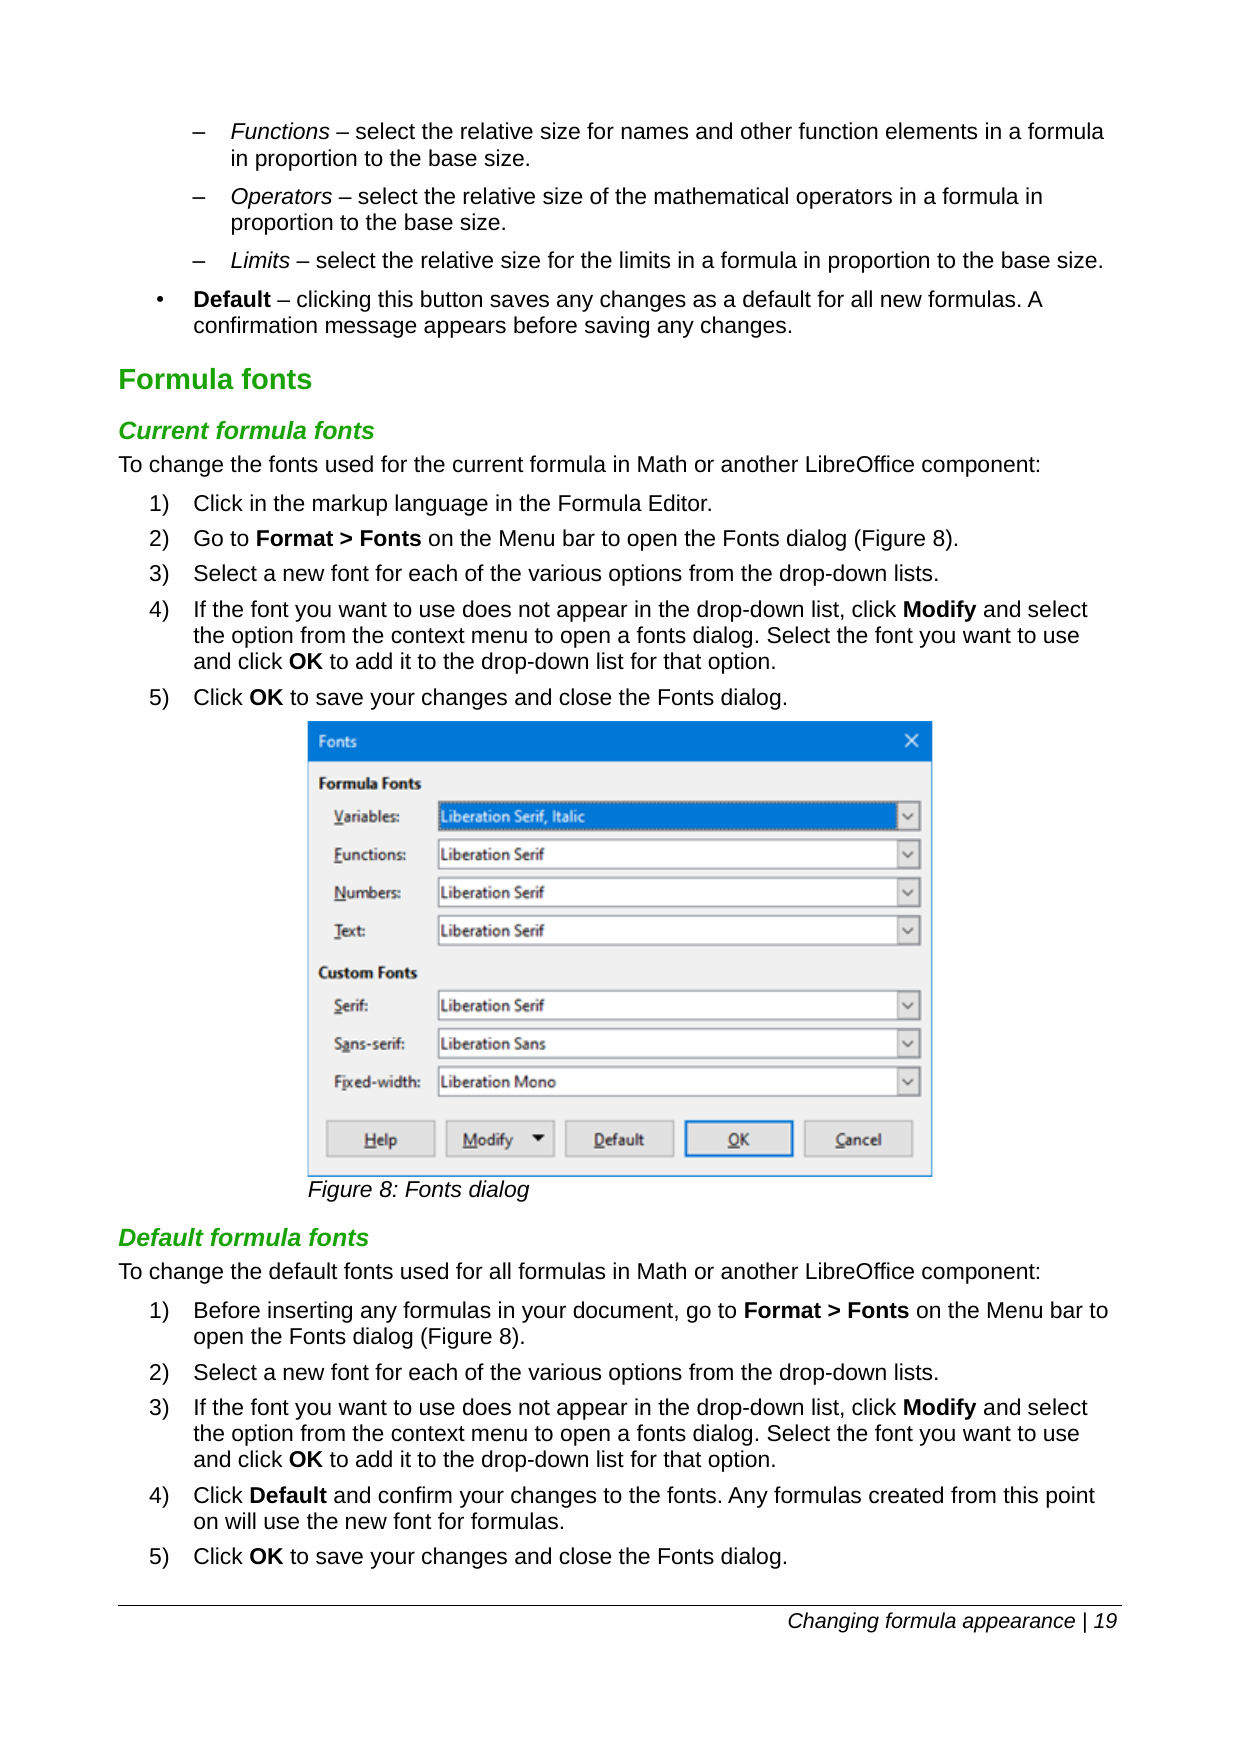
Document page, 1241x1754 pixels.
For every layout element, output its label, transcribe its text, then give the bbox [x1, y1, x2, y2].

subtitle Default formula fonts [118, 1223, 1122, 1252]
text To change the fonts used for the current formula in Math or another LibreOffice component: [118, 451, 1122, 477]
list Click OK to save your changes and close the Fonts dialog. [169, 683, 1122, 710]
list Go to Format > Fonts on the Menu bar to open the Fonts dialog (Figure 8). [169, 525, 1122, 551]
subtitle Formula fonts [118, 362, 1122, 396]
list Default – clicking this button saves any changes as a default for all new formulas. A confirmation message appears before saving any changes. [156, 286, 1122, 338]
picture [307, 721, 933, 1177]
list Select a new font for each of the various options from the drop-down lists. [169, 560, 1122, 587]
list Before inserting any formulas in your document, go to Format > Fonts on the Menu bar to open the Fonts dialog (Figure 8). [169, 1297, 1122, 1349]
list Click in the markup language in the Formula Editor. [169, 490, 1122, 516]
text To change the default fonts used for all formulas in Math or another LibreOffice component: [118, 1258, 1122, 1284]
subtitle Current formula fonts [118, 416, 1122, 445]
list Limits – select the relative size for the limits in a formula in proportion to the base size. [192, 247, 1122, 274]
list Click Default and confirm your changes to the fonts. Any formulas created from this point on will use the new font for formulas. [169, 1482, 1122, 1534]
text Figure 8: Fonts dialog [308, 1177, 933, 1203]
list If the font you want to use does not appear in the drop-down list, click Modify and select the option from the context menu to open a fonts dialog. Select the font you want to use and click OK to add it to the drop-down list for that option. [169, 1394, 1122, 1473]
list Operators – select the relative size of the mathematical operators in a formula in proportion to the base size. [192, 183, 1122, 236]
list If the font you want to use does not appear in the drop-down list, click Modify and select the option from the context menu to open a fonts dialog. Select the font you want to use and click OK to add it to the drop-down list for that option. [169, 596, 1122, 674]
list Select a new font for each of the various options from the drop-down lists. [169, 1358, 1122, 1385]
list Functions – select the relative size for names and other function elements in a formula in proportion to the base size. [192, 118, 1122, 171]
list Click OK to save your changes and close the Fonts dialog. [169, 1543, 1122, 1569]
